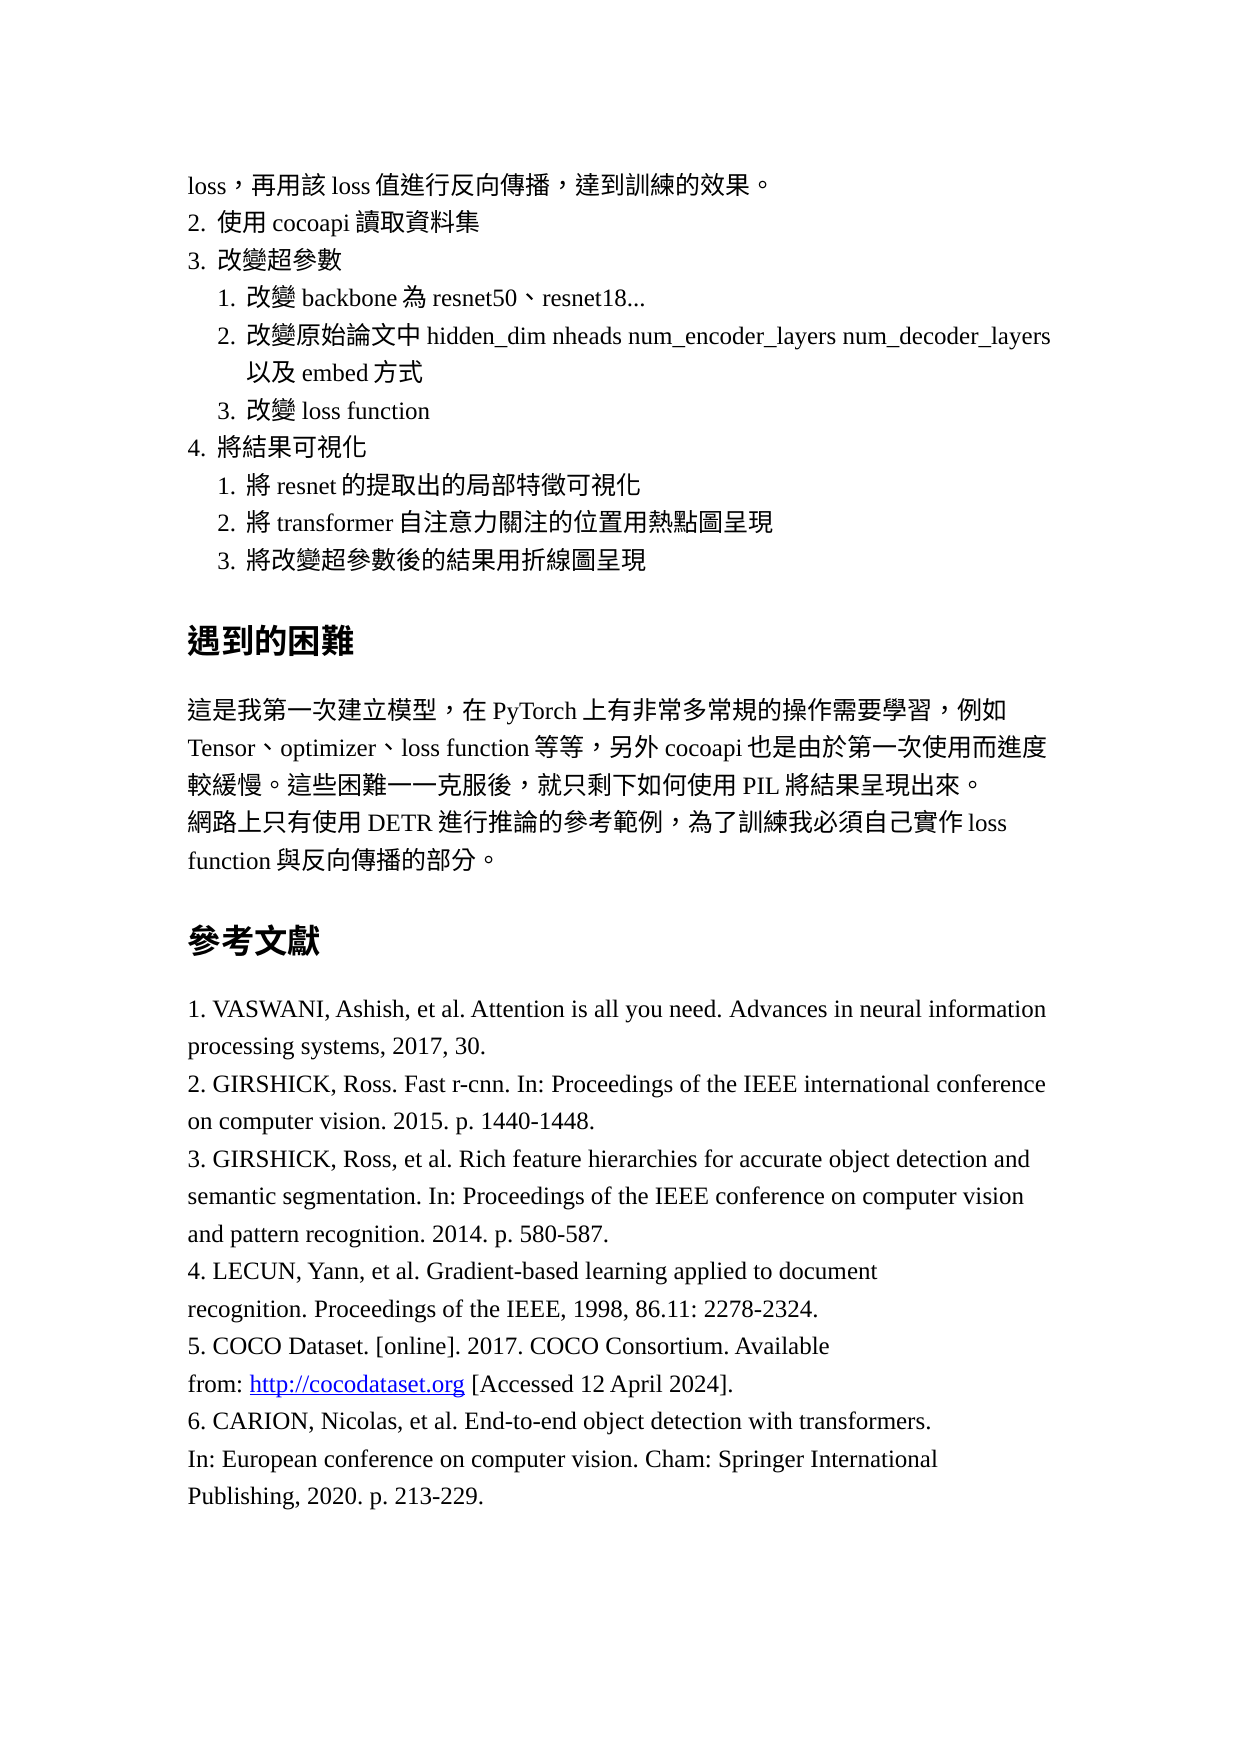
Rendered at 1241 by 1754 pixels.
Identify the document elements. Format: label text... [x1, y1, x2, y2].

text 6. CARION, Nicolas, et al. End-to-end object detection with transformers. In: European conference on computer vision. Cham: Springer International Publishing, 2020. p. 213-229. [187, 1402, 1053, 1514]
text 網路上只有使用DETR進行推論的參考範例，為了訓練我必須自己實作loss function與反向傳播的部分。 [187, 802, 1053, 877]
subtitle 參考文獻 [187, 902, 1053, 977]
list 將transformer自注意力關注的位置用熱點圖呈現 [217, 502, 1053, 539]
subtitle 遇到的困難 [187, 602, 1053, 677]
text 3. GIRSHICK, Ross, et al. Rich feature hierarchies for accurate object detection and semantic segmentation. In: Proceedings of the IEEE conference on computer vision and pattern recognition. 2014. p. 580-587. [187, 1139, 1053, 1252]
text 4. LECUN, Yann, et al. Gradient-based learning applied to document recognition. Proceedings of the IEEE, 1998, 86.11: 2278-2324. [187, 1252, 1053, 1327]
list 改變原始論文中hidden_dim nheads num_encoder_layers num_decoder_layers以及embed方式 [217, 314, 1053, 389]
text loss，再用該loss值進行反向傳播，達到訓練的效果。 [187, 164, 1053, 202]
text 這是我第一次建立模型，在PyTorch上有非常多常規的操作需要學習，例如Tensor、optimizer、loss function等等，另外cocoapi也是由於第一次使用而進度較緩慢。這些困難一一克服後，就只剩下如何使用PIL將結果呈現出來。 [187, 689, 1053, 802]
list 將結果可視化 [187, 427, 1053, 464]
list 將改變超參數後的結果用折線圖呈現 [217, 539, 1053, 577]
list 改變超參數 [187, 239, 1053, 277]
text 2. GIRSHICK, Ross. Fast r-cnn. In: Proceedings of the IEEE international conference on computer vision. 2015. p. 1440-1448. [187, 1064, 1053, 1139]
list 改變loss function [217, 389, 1053, 427]
list 將resnet的提取出的局部特徵可視化 [217, 464, 1053, 502]
list 改變backbone為resnet50、resnet18... [217, 277, 1053, 314]
list 使用cocoapi讀取資料集 [187, 202, 1053, 239]
text 5. COCO Dataset. [online]. 2017. COCO Consortium. Available from: http://cocodataset.org [Accessed 12 April 2024]. [187, 1327, 1053, 1402]
text 1. VASWANI, Ashish, et al. Attention is all you need. Advances in neural information processing systems, 2017, 30. [187, 989, 1053, 1064]
